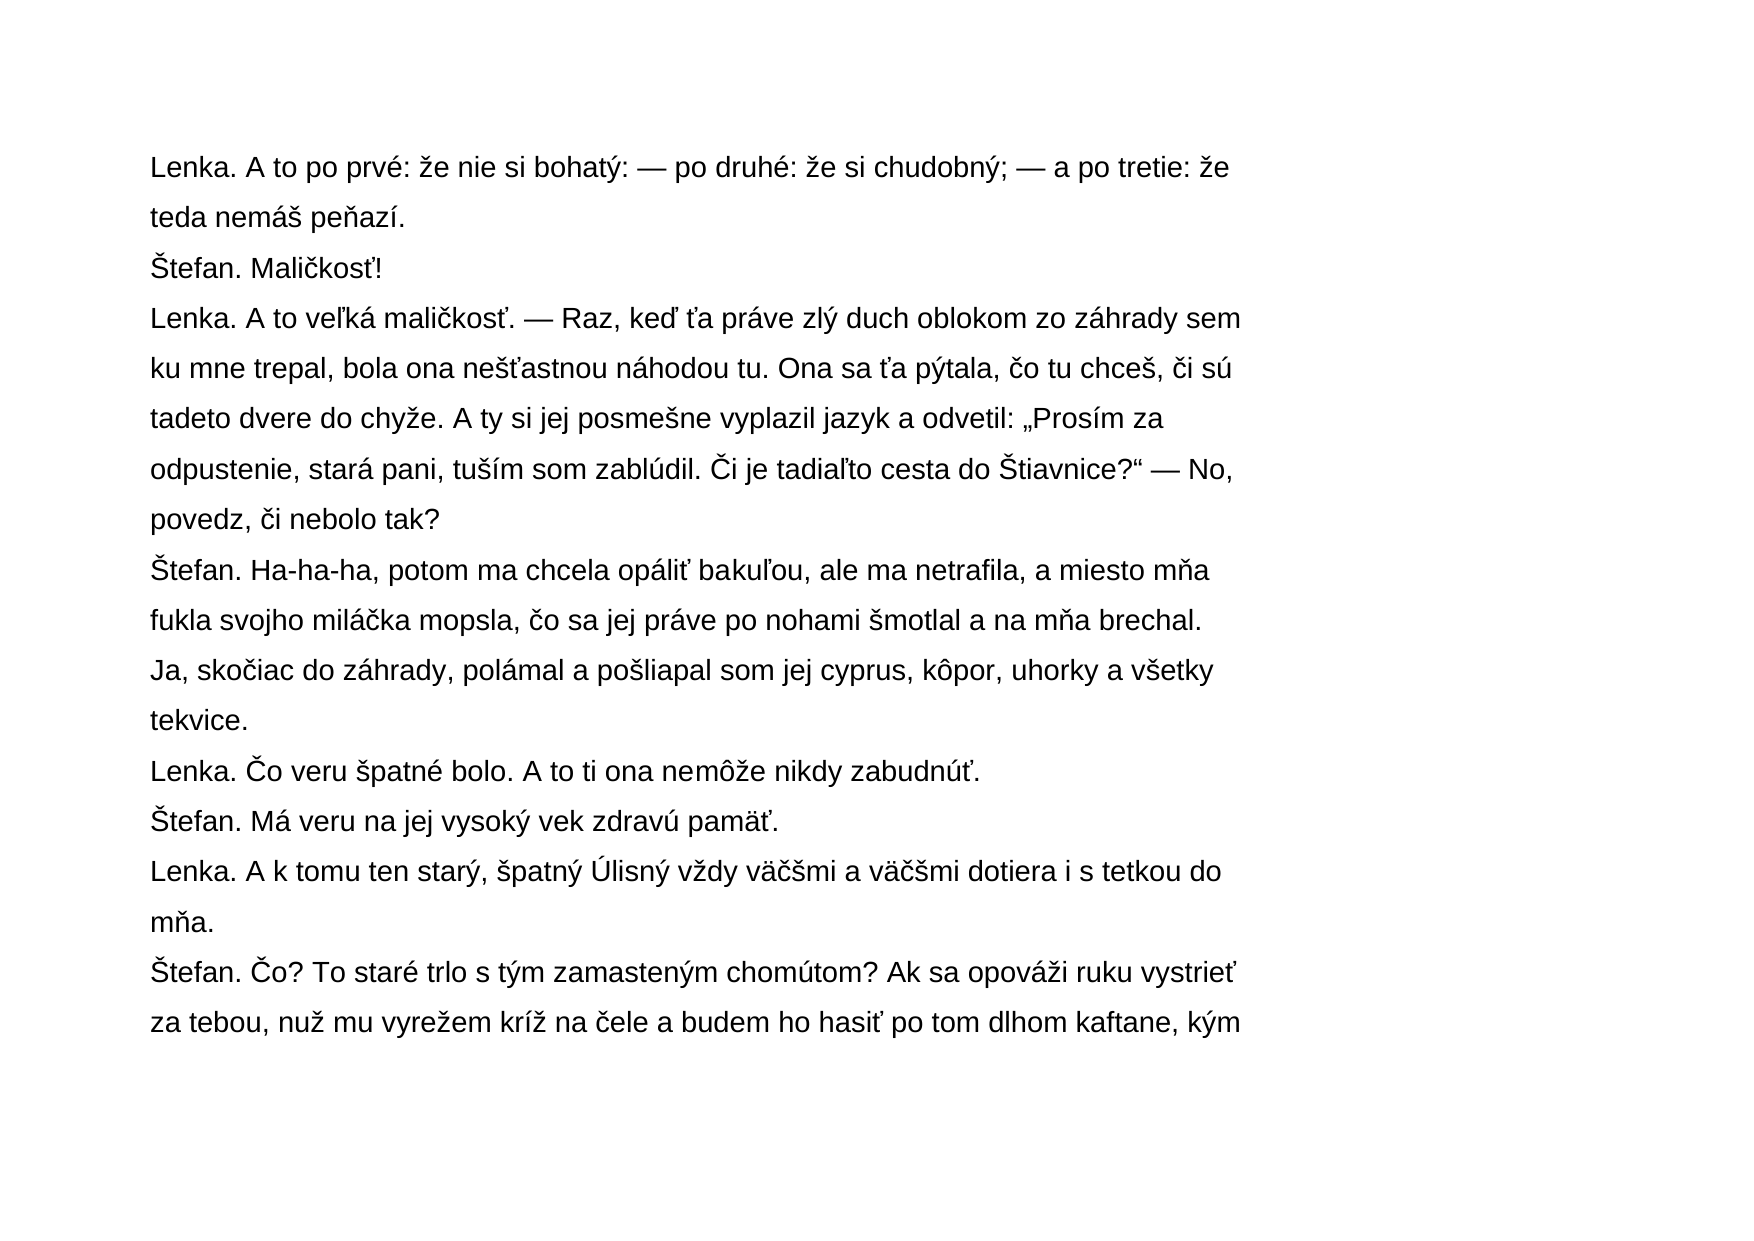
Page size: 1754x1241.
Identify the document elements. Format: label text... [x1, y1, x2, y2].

text Štefan. Čo? To staré trlo s tým zamasteným chomútom? Ak sa opováži ruku vystrieť za tebou, nuž mu vyrežem kríž na čele a budem ho hasiť po tom dlhom kaftane, kým [150, 955, 1243, 1039]
text Lenka. A k tomu ten starý, špatný Úlisný vždy väčšmi a väčšmi dotiera i s tetkou do mňa. [150, 854, 1243, 938]
text Štefan. Maličkosť! [150, 251, 1243, 284]
text Štefan. Má veru na jej vysoký vek zdravú pamäť. [150, 804, 1243, 838]
text Štefan. Ha-ha-ha, potom ma chcela opáliť ba­kuľou, ale ma netrafila, a miesto mňa fukla svojho miláčka mopsla, čo sa jej práve po nohami šmotlal a na mňa brechal. Ja, skočiac do záhrady, polámal a pošliapal som jej cyprus, kôpor, uhorky a všetky tekvice. [150, 552, 1243, 737]
text Lenka. Čo veru špatné bolo. A to ti ona ne­môže nikdy zabudnúť. [150, 754, 1243, 787]
text Lenka. A to po prvé: že nie si bohatý: — po druhé: že si chudobný; — a po tretie: že teda nemáš peňazí. [150, 150, 1243, 234]
text Lenka. A to veľká maličkosť. — Raz, keď ťa práve zlý duch oblokom zo záhrady sem ku mne trepal, bola ona nešťastnou náhodou tu. Ona sa ťa pýtala, čo tu chceš, či sú tadeto dvere do chyže. A ty si jej posmešne vyplazil jazyk a odvetil: „Prosím za odpustenie, stará pani, tuším som zablúdil. Či je tadiaľto cesta do Štiavnice?“ — No, povedz, či nebolo tak? [150, 301, 1243, 536]
